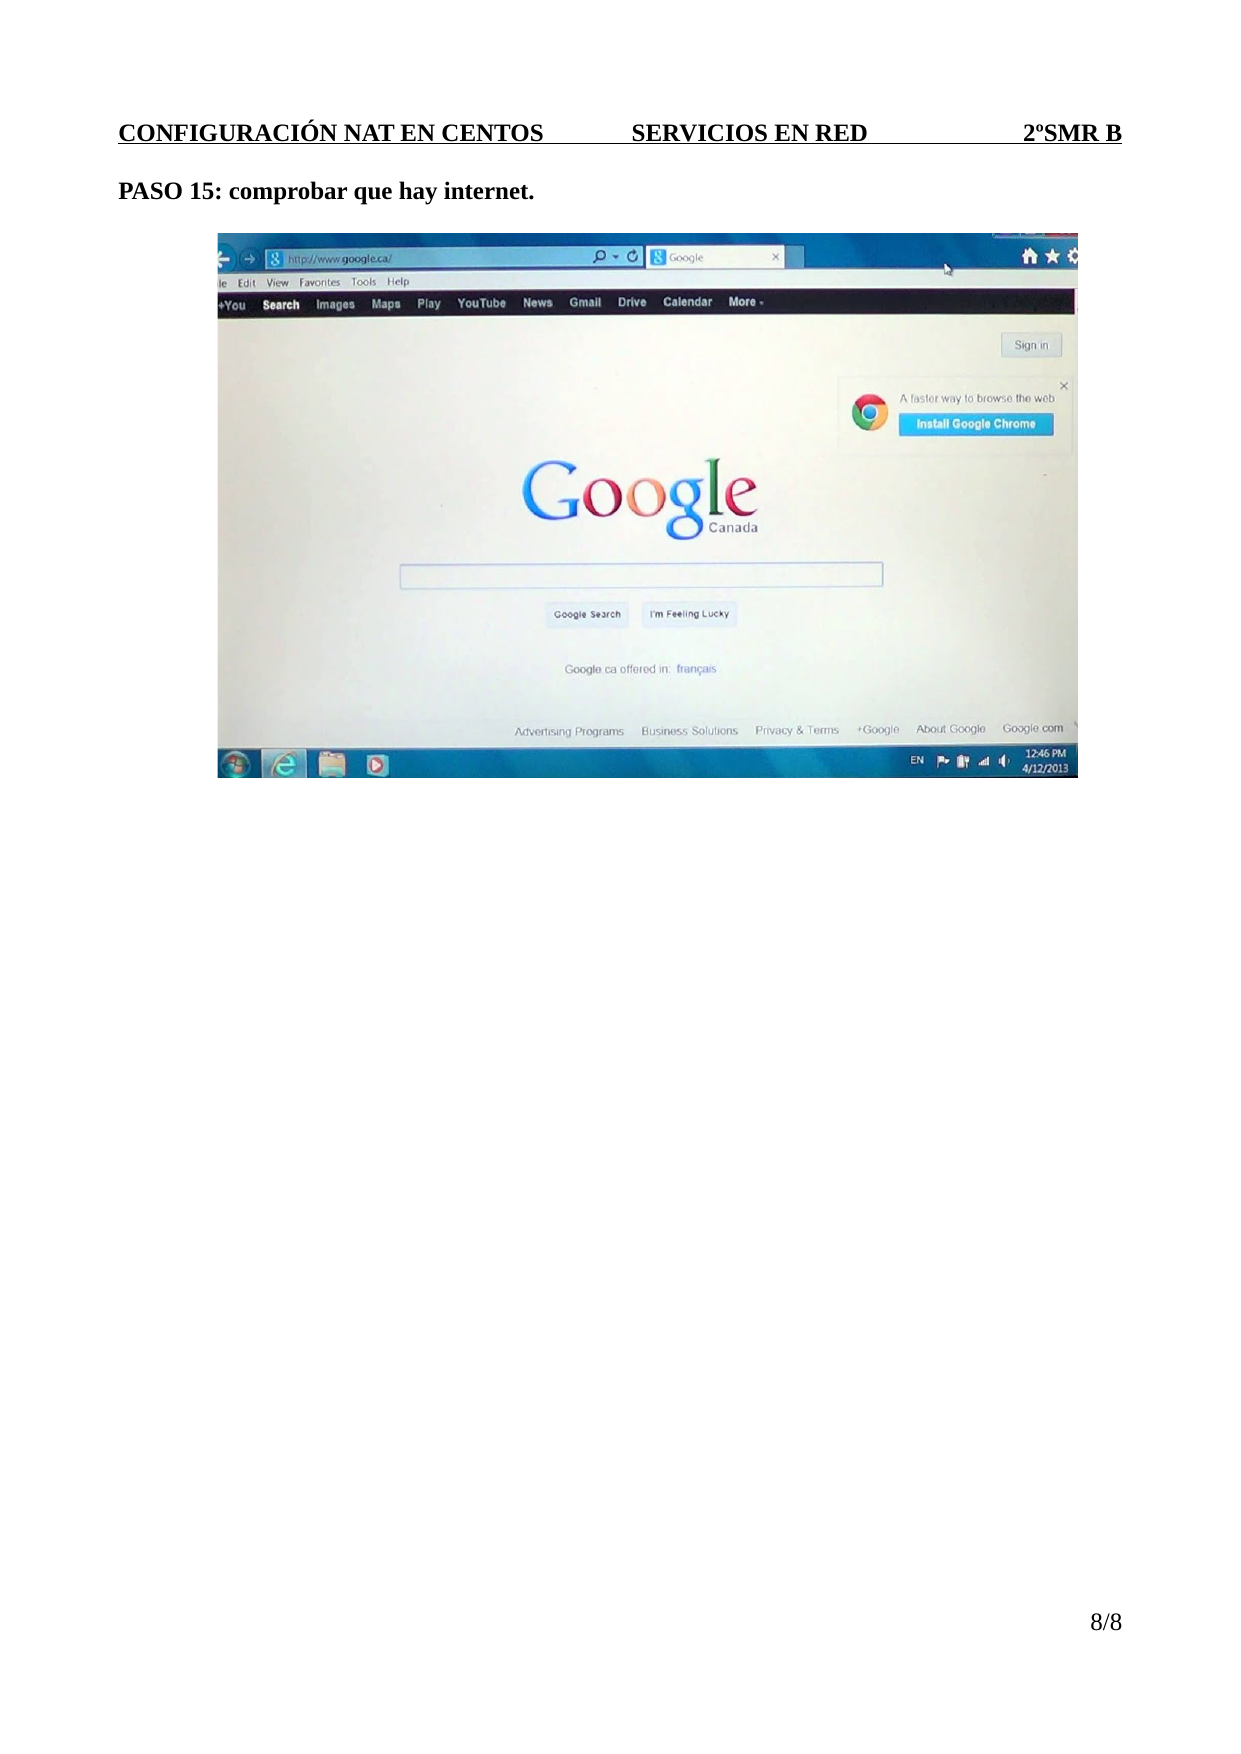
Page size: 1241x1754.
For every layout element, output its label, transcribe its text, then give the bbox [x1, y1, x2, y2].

text PASO 15: comprobar que hay internet. [118, 176, 1122, 205]
picture [217, 233, 1078, 778]
